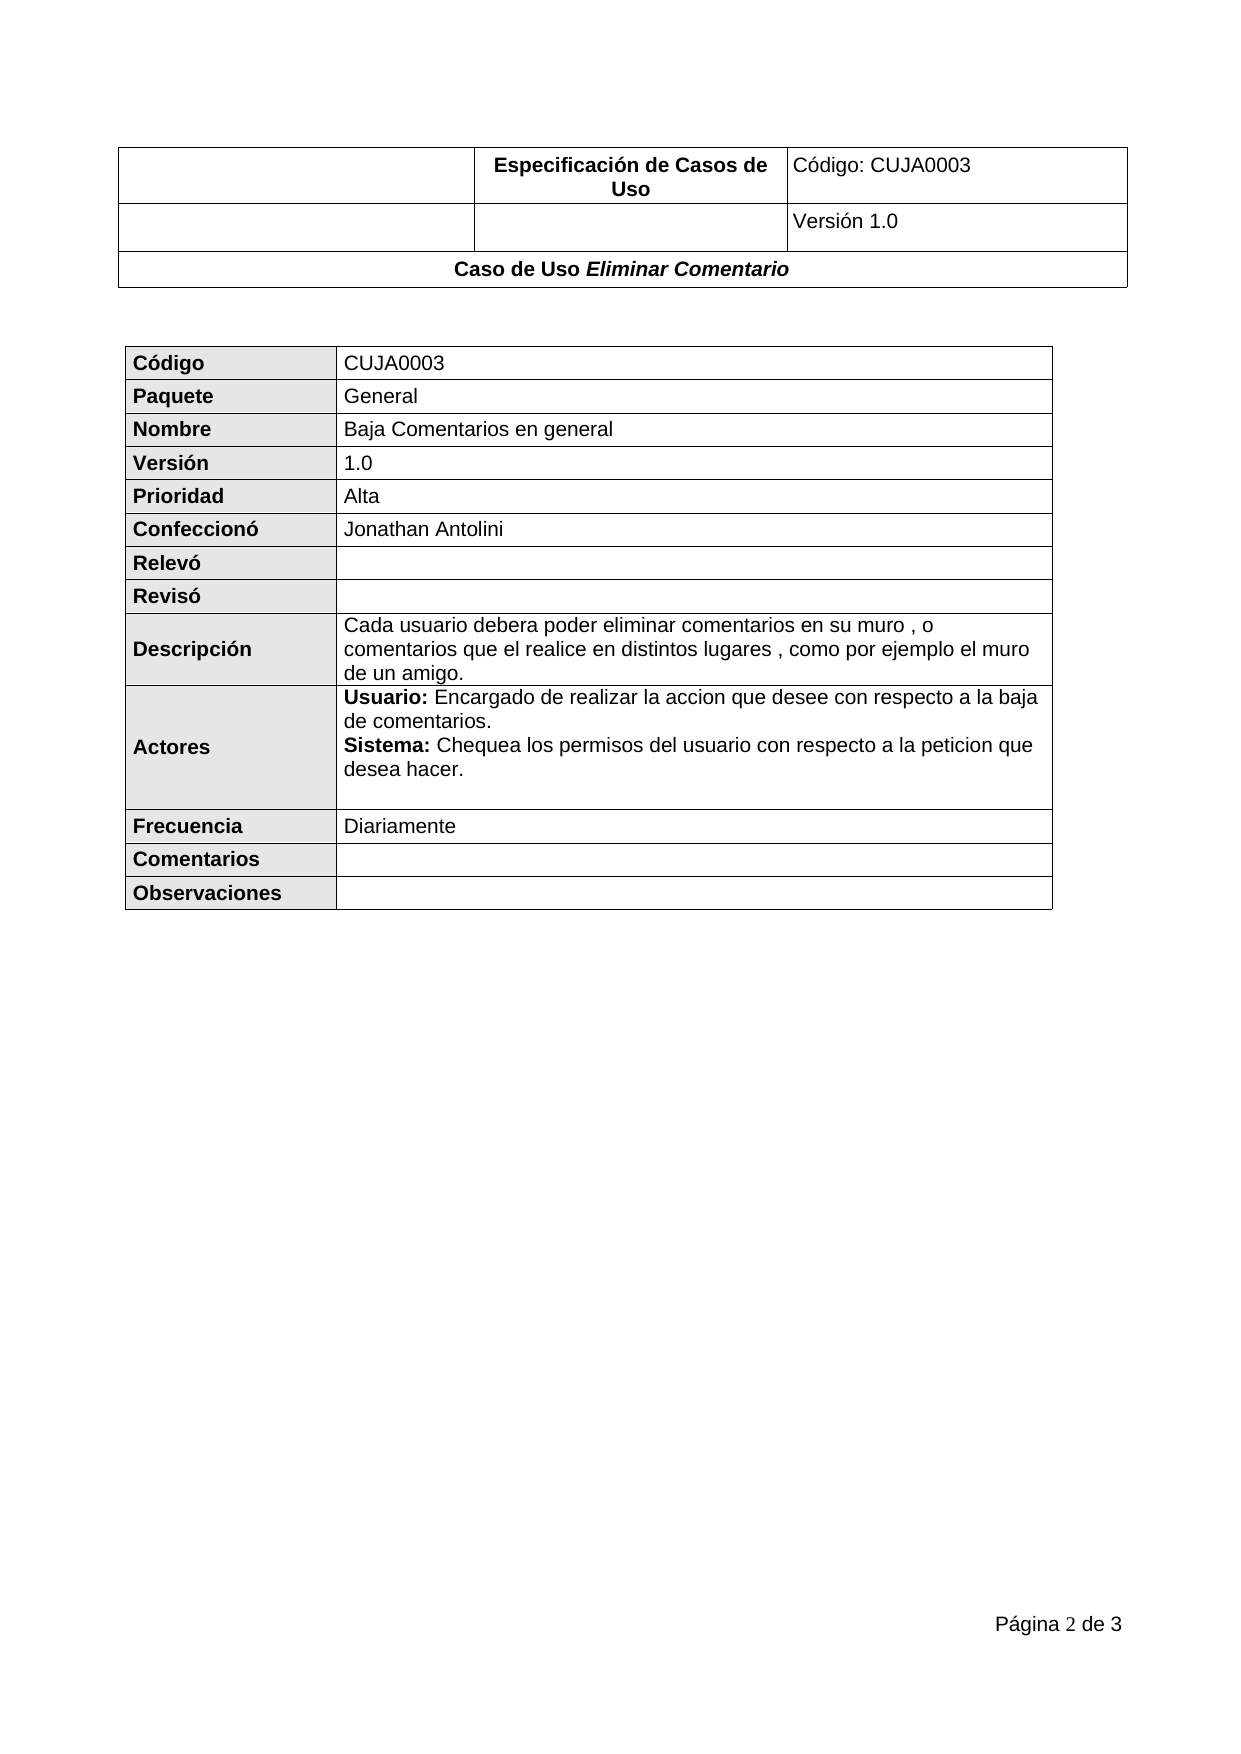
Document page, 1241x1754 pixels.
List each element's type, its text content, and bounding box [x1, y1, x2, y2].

table_cell Revisó [126, 580, 336, 612]
table_cell General [337, 380, 1052, 412]
table_cell Relevó [126, 547, 336, 579]
table_cell Jonathan Antolini [337, 514, 1052, 546]
table_cell Nombre [126, 414, 336, 446]
table_cell Descripción [126, 614, 336, 684]
table_cell Cada usuario debera poder eliminar comentarios en su muro , o comentarios que el realice en distintos lugares , como por ejemplo el muro de un amigo. [337, 614, 1052, 684]
table_cell Paquete [126, 380, 336, 412]
table_cell Actores [126, 686, 336, 809]
table_cell Comentarios [126, 844, 336, 876]
table_cell Observaciones [126, 877, 336, 909]
table_cell Baja Comentarios en general [337, 414, 1052, 446]
table_cell Prioridad [126, 480, 336, 512]
table_cell [337, 547, 1052, 579]
table_cell [337, 877, 1052, 909]
table_cell [337, 844, 1052, 876]
table_cell 1.0 [337, 447, 1052, 479]
table_cell Usuario: Encargado de realizar la accion que desee con respecto a la baja de comentarios. Sistema: Chequea los permisos del usuario con respecto a la peticion que desea hacer. [337, 686, 1052, 809]
table_cell Confeccionó [126, 514, 336, 546]
table_cell Versión [126, 447, 336, 479]
table_cell Alta [337, 480, 1052, 512]
table_cell Diariamente [337, 810, 1052, 842]
table_header CUJA0003 [337, 347, 1052, 379]
table_header Código [126, 347, 336, 379]
table_cell [337, 580, 1052, 612]
table_cell Frecuencia [126, 810, 336, 842]
